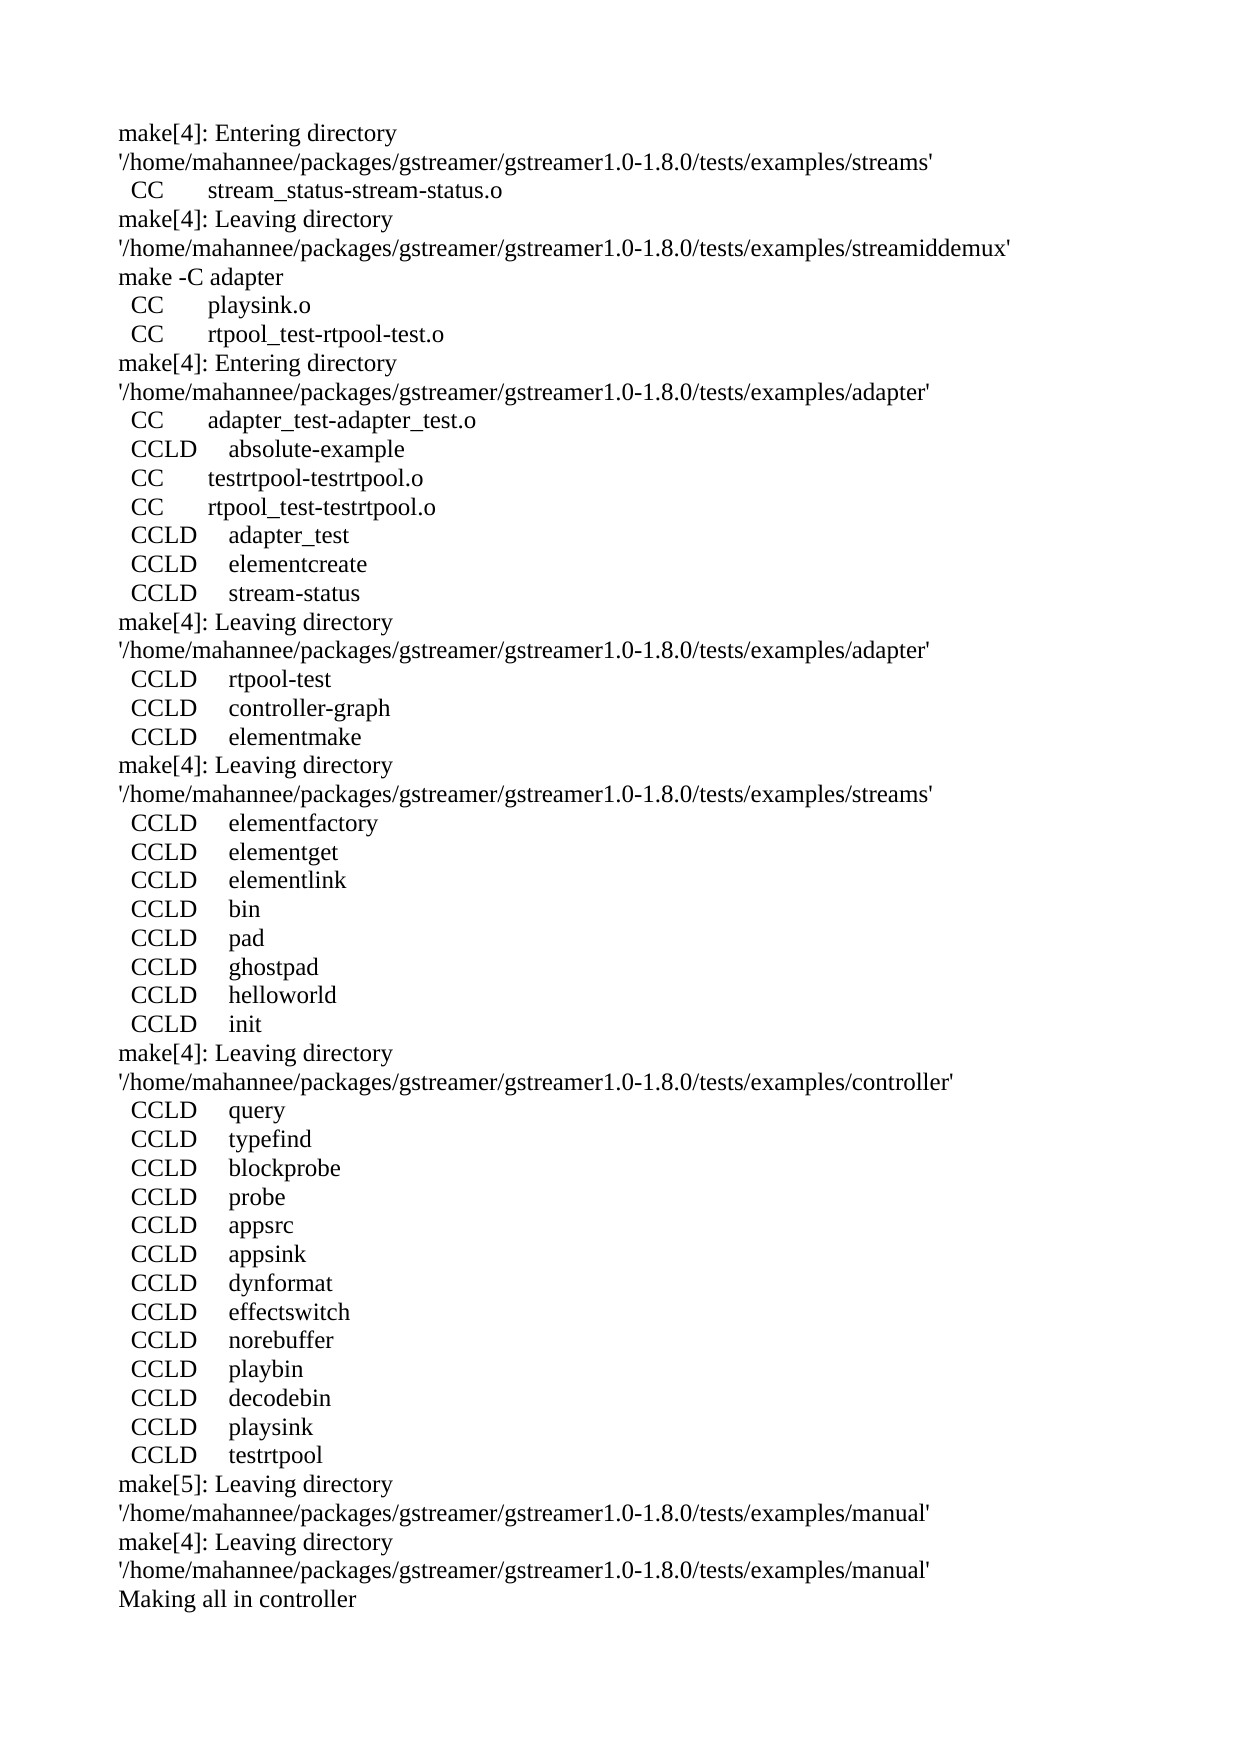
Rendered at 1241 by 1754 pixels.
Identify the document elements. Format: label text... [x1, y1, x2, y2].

text CCLD absolute-example [118, 434, 1122, 463]
text CCLD elementlink [118, 866, 1122, 894]
text make -C adapter [118, 262, 1122, 291]
text make[5]: Leaving directory '/home/mahannee/packages/gstreamer/gstreamer1.0-1.8.0/tests/examples/manual' [118, 1469, 1122, 1527]
text make[4]: Leaving directory '/home/mahannee/packages/gstreamer/gstreamer1.0-1.8.0/tests/examples/controller' [118, 1038, 1122, 1096]
text CC rtpool_test-testrtpool.o [118, 492, 1122, 521]
text CCLD appsrc [118, 1211, 1122, 1239]
text CC testrtpool-testrtpool.o [118, 463, 1122, 492]
text CCLD decodebin [118, 1383, 1122, 1412]
text make[4]: Entering directory '/home/mahannee/packages/gstreamer/gstreamer1.0-1.8.0/tests/examples/adapter' [118, 348, 1122, 406]
text CC rtpool_test-rtpool-test.o [118, 319, 1122, 348]
text make[4]: Leaving directory '/home/mahannee/packages/gstreamer/gstreamer1.0-1.8.0/tests/examples/streams' [118, 751, 1122, 808]
text CCLD elementmake [118, 722, 1122, 751]
text CCLD query [118, 1096, 1122, 1124]
text CCLD helloworld [118, 981, 1122, 1009]
text CCLD testrtpool [118, 1441, 1122, 1469]
text CCLD typefind [118, 1124, 1122, 1153]
text CC adapter_test-adapter_test.o [118, 406, 1122, 434]
text CCLD adapter_test [118, 521, 1122, 549]
text CCLD dynformat [118, 1268, 1122, 1297]
text CCLD elementfactory [118, 808, 1122, 837]
text CCLD stream-status [118, 578, 1122, 607]
text CCLD pad [118, 923, 1122, 952]
text CCLD init [118, 1009, 1122, 1038]
text CCLD elementcreate [118, 549, 1122, 578]
text CC stream_status-stream-status.o [118, 176, 1122, 204]
text CCLD playsink [118, 1412, 1122, 1441]
text CCLD probe [118, 1182, 1122, 1211]
text CCLD rtpool-test [118, 664, 1122, 693]
text make[4]: Leaving directory '/home/mahannee/packages/gstreamer/gstreamer1.0-1.8.0/tests/examples/streamiddemux' [118, 204, 1122, 262]
text CCLD norebuffer [118, 1326, 1122, 1354]
text CCLD appsink [118, 1239, 1122, 1268]
text CCLD elementget [118, 837, 1122, 866]
text CCLD controller-graph [118, 693, 1122, 722]
text CCLD bin [118, 894, 1122, 923]
text make[4]: Leaving directory '/home/mahannee/packages/gstreamer/gstreamer1.0-1.8.0/tests/examples/adapter' [118, 607, 1122, 664]
text make[4]: Leaving directory '/home/mahannee/packages/gstreamer/gstreamer1.0-1.8.0/tests/examples/manual' [118, 1527, 1122, 1584]
text CCLD playbin [118, 1354, 1122, 1383]
text Making all in controller [118, 1584, 1122, 1613]
text CCLD blockprobe [118, 1153, 1122, 1182]
text CC playsink.o [118, 291, 1122, 319]
text CCLD effectswitch [118, 1297, 1122, 1326]
text make[4]: Entering directory '/home/mahannee/packages/gstreamer/gstreamer1.0-1.8.0/tests/examples/streams' [118, 118, 1122, 176]
text CCLD ghostpad [118, 952, 1122, 981]
